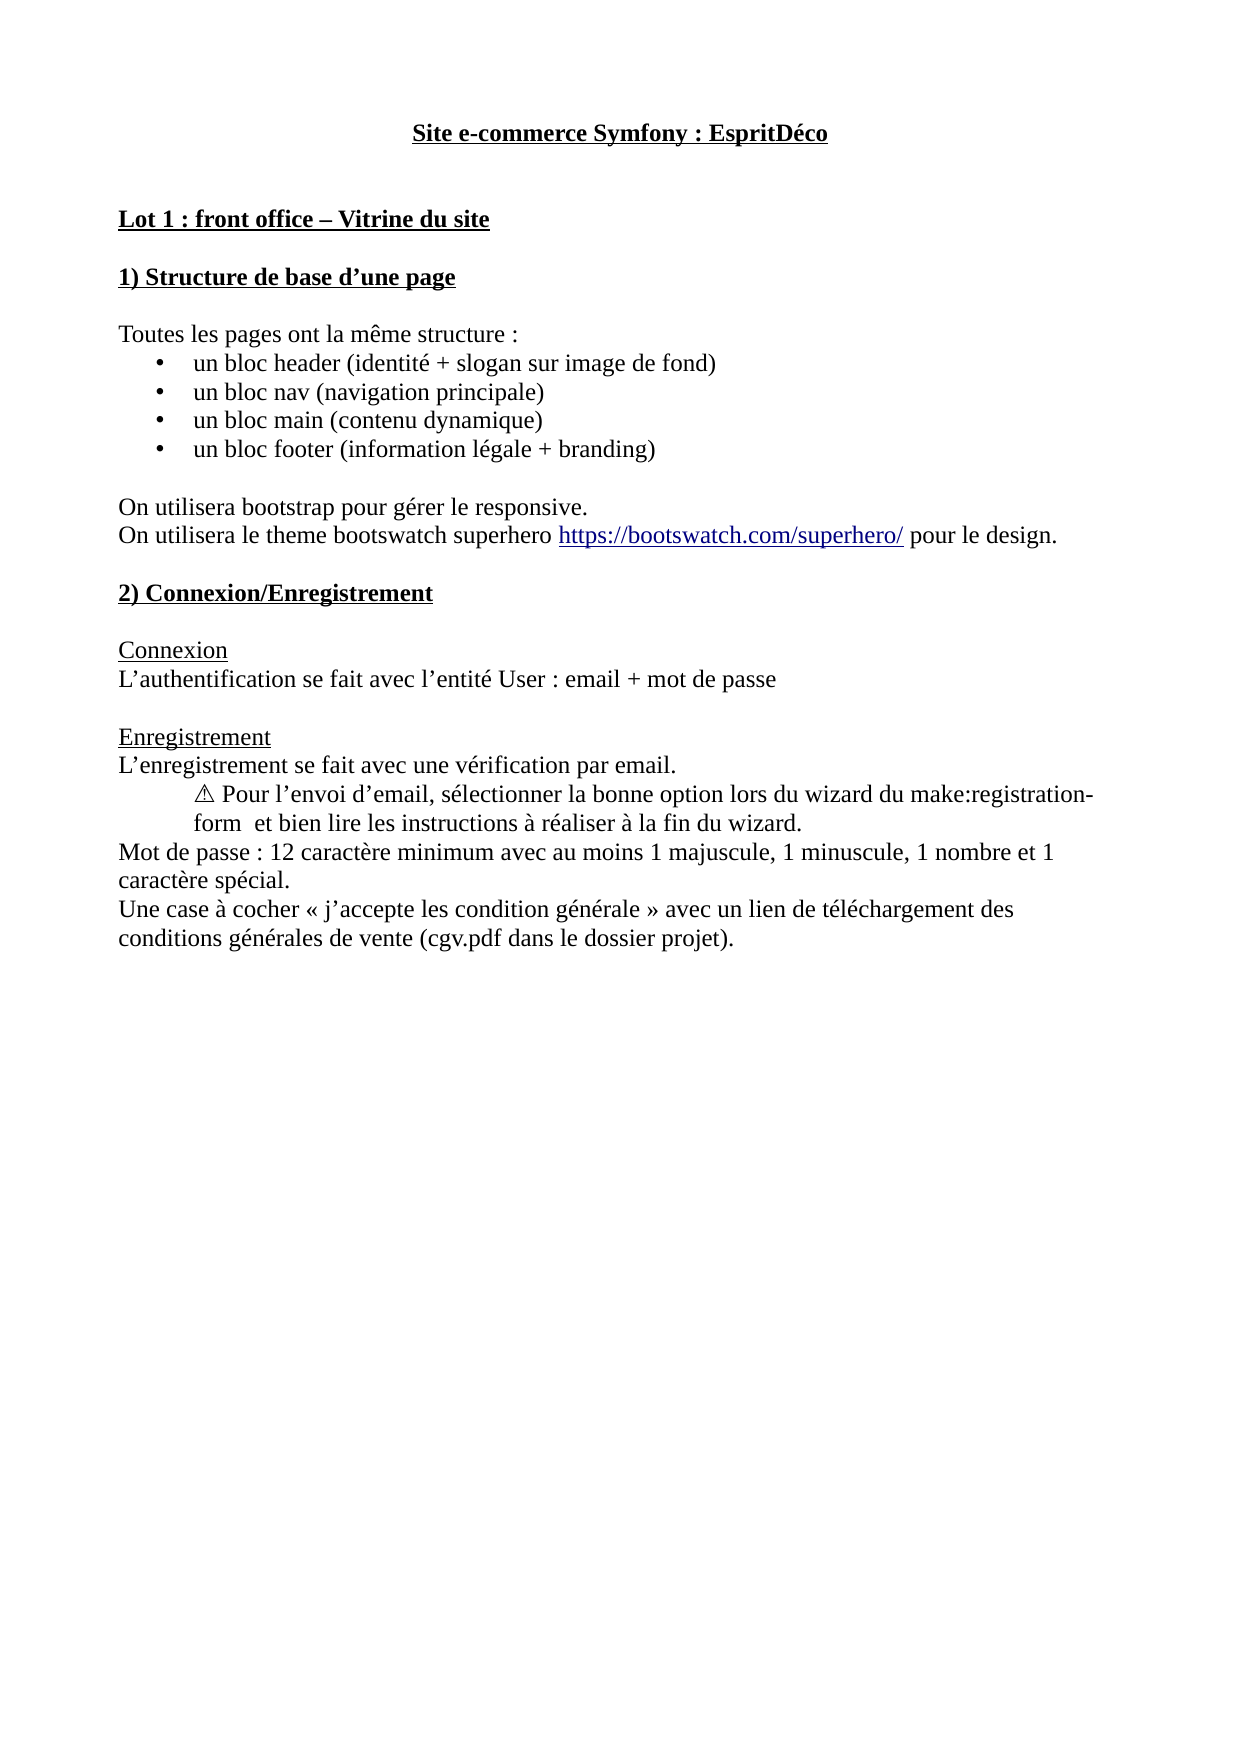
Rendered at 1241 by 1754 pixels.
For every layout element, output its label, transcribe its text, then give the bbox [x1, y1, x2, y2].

text Une case à cocher « j’accepte les condition générale » avec un lien de téléchargement des conditions générales de vente (cgv.pdf dans le dossier projet). [118, 894, 1122, 952]
text Mot de passe : 12 caractère minimum avec au moins 1 majuscule, 1 minuscule, 1 nombre et 1 caractère spécial. [118, 837, 1122, 894]
text Lot 1 : front office – Vitrine du site [118, 204, 1122, 233]
text Site e-commerce Symfony : EspritDéco [118, 118, 1122, 147]
list ⚠️ Pour l’envoi d’email, sélectionner la bonne option lors du wizard du make:registration-form et bien lire les instructions à réaliser à la fin du wizard. [156, 779, 1122, 837]
list un bloc main (contenu dynamique) [156, 406, 1122, 434]
list un bloc header (identité + slogan sur image de fond) [156, 348, 1122, 377]
text On utilisera le theme bootswatch superhero https://bootswatch.com/superhero/ pour le design. [118, 521, 1122, 549]
text L’enregistrement se fait avec une vérification par email. [118, 751, 1122, 779]
text Enregistrement [118, 722, 1122, 751]
text 2) Connexion/Enregistrement [118, 578, 1122, 607]
list un bloc footer (information légale + branding) [156, 434, 1122, 463]
text 1) Structure de base d’une page [118, 262, 1122, 291]
text On utilisera bootstrap pour gérer le responsive. [118, 492, 1122, 521]
text L’authentification se fait avec l’entité User : email + mot de passe [118, 664, 1122, 693]
text Toutes les pages ont la même structure : [118, 319, 1122, 348]
text Connexion [118, 636, 1122, 664]
list un bloc nav (navigation principale) [156, 377, 1122, 406]
